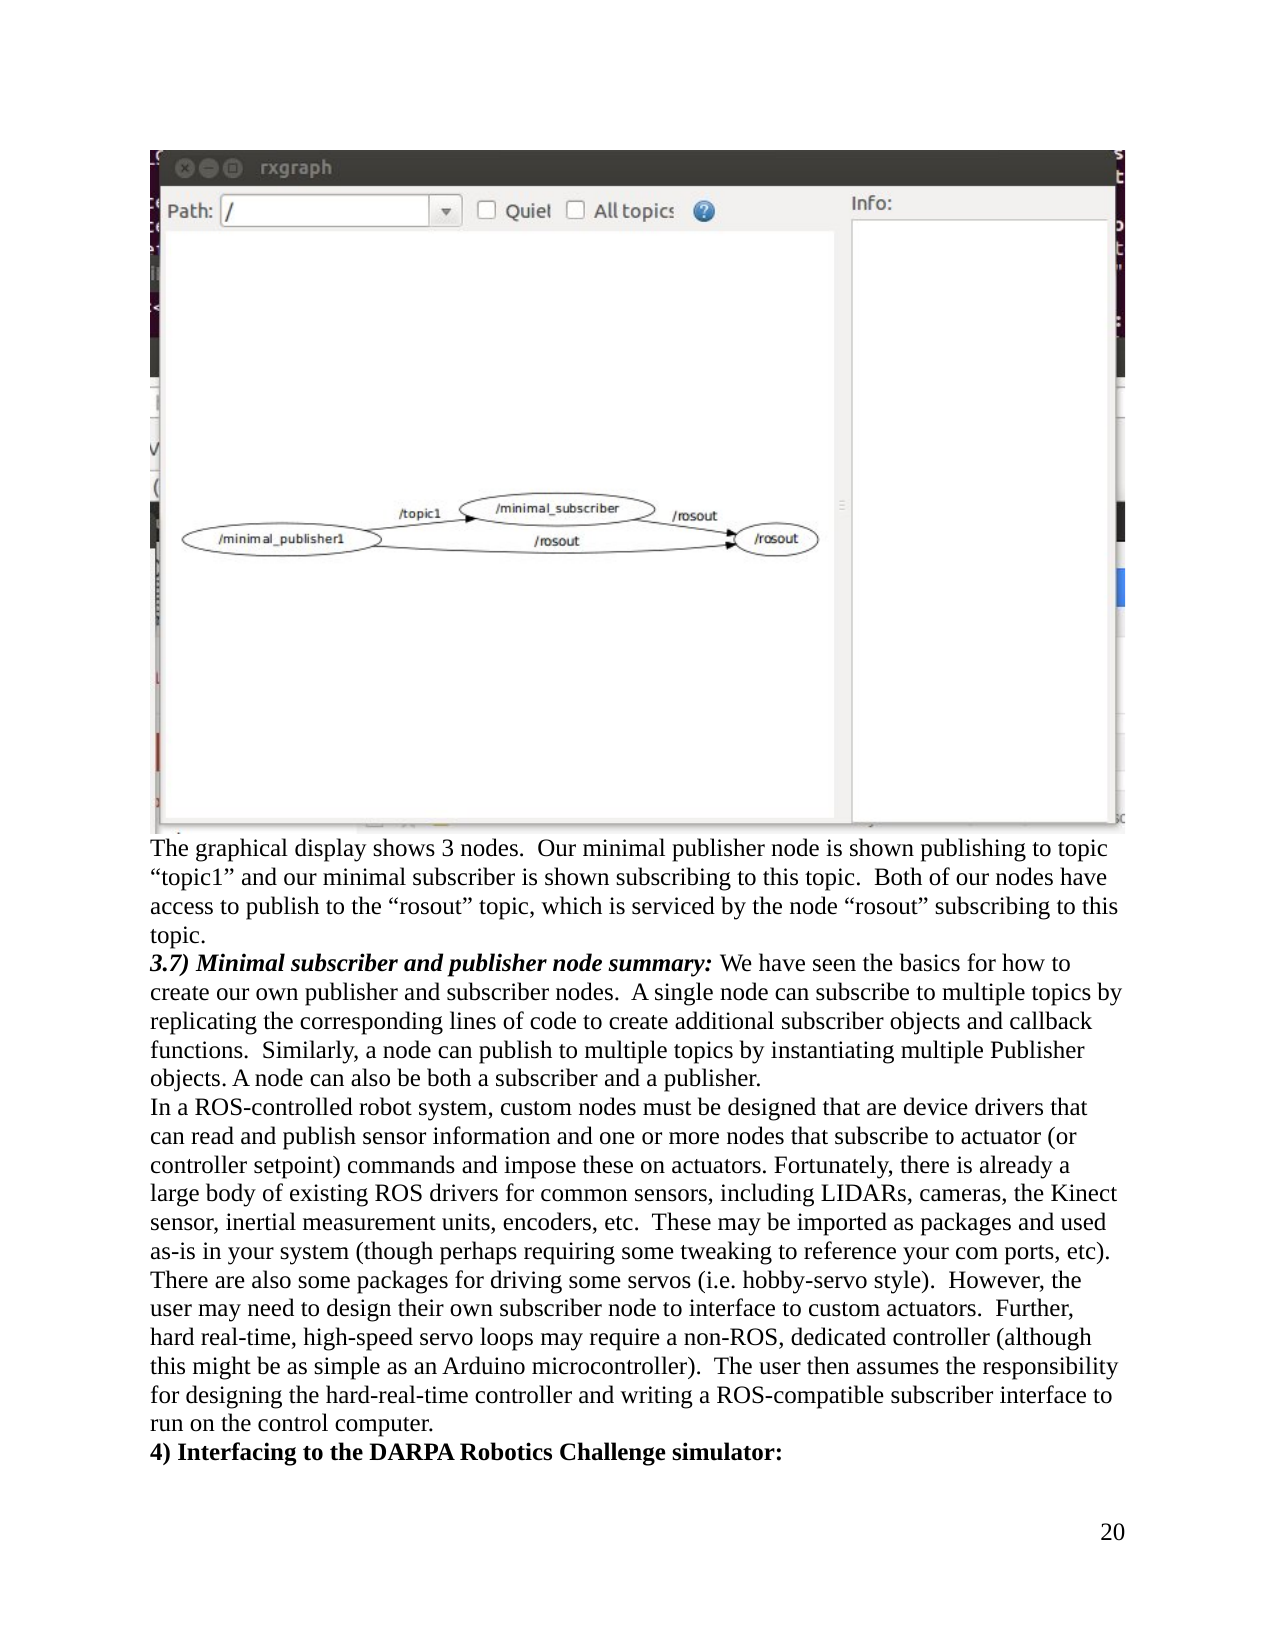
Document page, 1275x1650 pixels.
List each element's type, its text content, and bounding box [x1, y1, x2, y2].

text In a ROS-controlled robot system, custom nodes must be designed that are device drivers that can read and publish sensor information and one or more nodes that subscribe to actuator (or controller setpoint) commands and impose these on actuators. Fortunately, there is already a large body of existing ROS drivers for common sensors, including LIDARs, cameras, the Kinect sensor, inertial measurement units, encoders, etc. These may be imported as packages and used as-is in your system (though perhaps requiring some tweaking to reference your com ports, etc). There are also some packages for driving some servos (i.e. hobby-servo style). However, the user may need to design their own subscriber node to interface to custom actuators. Further, hard real-time, high-speed servo loops may require a non-ROS, dedicated controller (although this might be as simple as an Arduino microcontroller). The user then assumes the responsibility for designing the hard-real-time controller and writing a ROS-compatible subscriber interface to run on the control computer. [150, 1092, 1125, 1437]
text The graphical display shows 3 nodes. Our minimal publisher node is shown publishing to topic “topic1” and our minimal subscriber is shown subscribing to this topic. Both of our nodes have access to publish to the “rosout” topic, which is serviced by the node “rosout” subscribing to this topic. [150, 834, 1125, 948]
picture [150, 150, 1125, 834]
text 3.7) Minimal subscriber and publisher node summary: We have seen the basics for how to create our own publisher and subscriber nodes. A single node can subscribe to multiple topics by replicating the corresponding lines of code to create additional subscriber objects and callback functions. Similarly, a node can publish to multiple topics by instantiating multiple Publisher objects. A node can also be both a subscriber and a publisher. [150, 948, 1125, 1092]
text 4) Interfacing to the DARPA Robotics Challenge simulator: [150, 1437, 1125, 1466]
